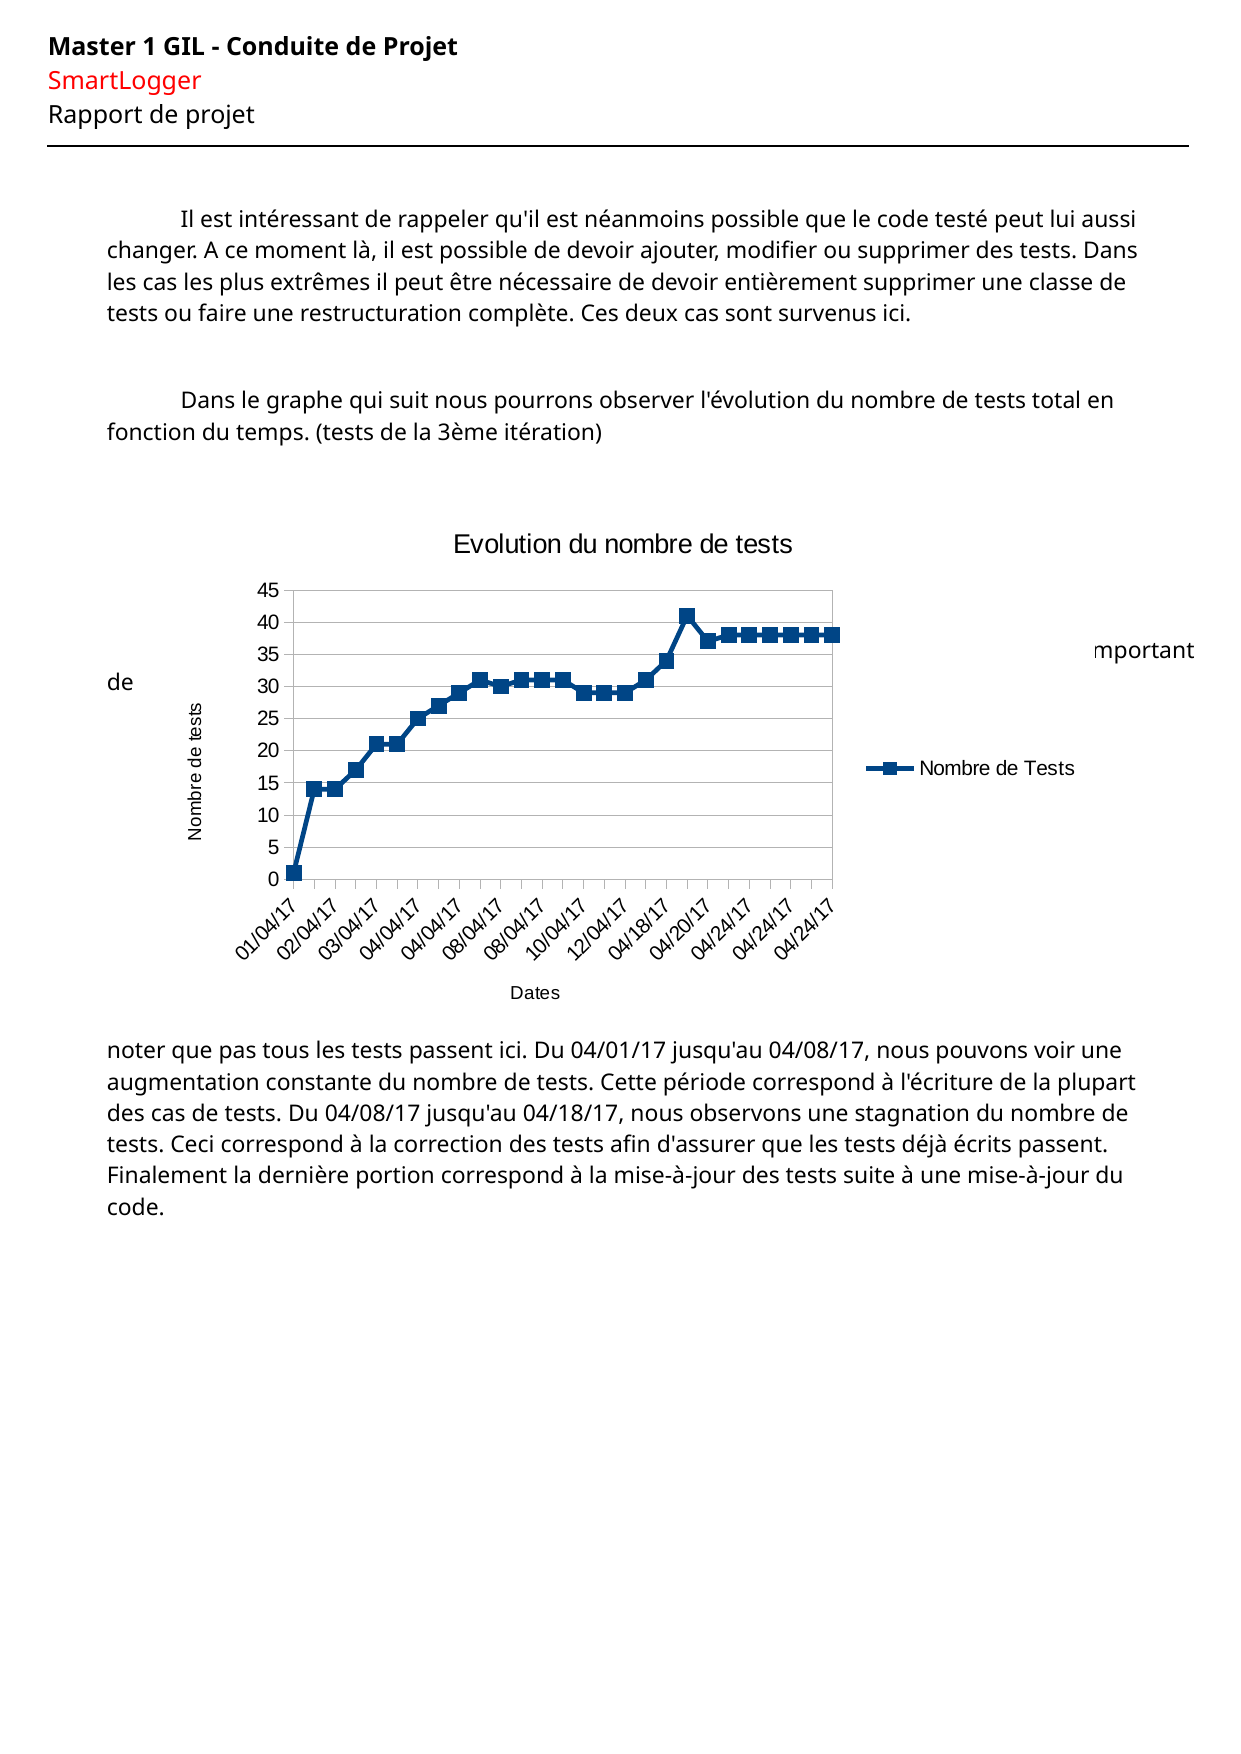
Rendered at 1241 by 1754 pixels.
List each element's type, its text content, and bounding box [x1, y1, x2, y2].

text Ce graphe répertorie le nombre total de tests écrits pendant la 3ème itération. Il est important de noter que pas tous les tests passent ici. Du 04/01/17 jusqu'au 04/08/17, nous pouvons voir une augmentation constante du nombre de tests. Cette période correspond à l'écriture de la plupart des cas de tests. Du 04/08/17 jusqu'au 04/18/17, nous observons une stagnation du nombre de tests. Ceci correspond à la correction des tests afin d'assurer que les tests déjà écrits passent. Finalement la dernière portion correspond à la mise-à-jour des tests suite à une mise-à-jour du code. [107, 634, 1140, 1222]
text Dans le graphe qui suit nous pourrons observer l'évolution du nombre de tests total en fonction du temps. (tests de la 3ème itération) [107, 384, 1140, 447]
text Il est intéressant de rappeler qu'il est néanmoins possible que le code testé peut lui aussi changer. A ce moment là, il est possible de devoir ajouter, modifier ou supprimer des tests. Dans les cas les plus extrêmes il peut être nécessaire de devoir entièrement supprimer une classe de tests ou faire une restructuration complète. Ces deux cas sont survenus ici. [107, 203, 1140, 328]
